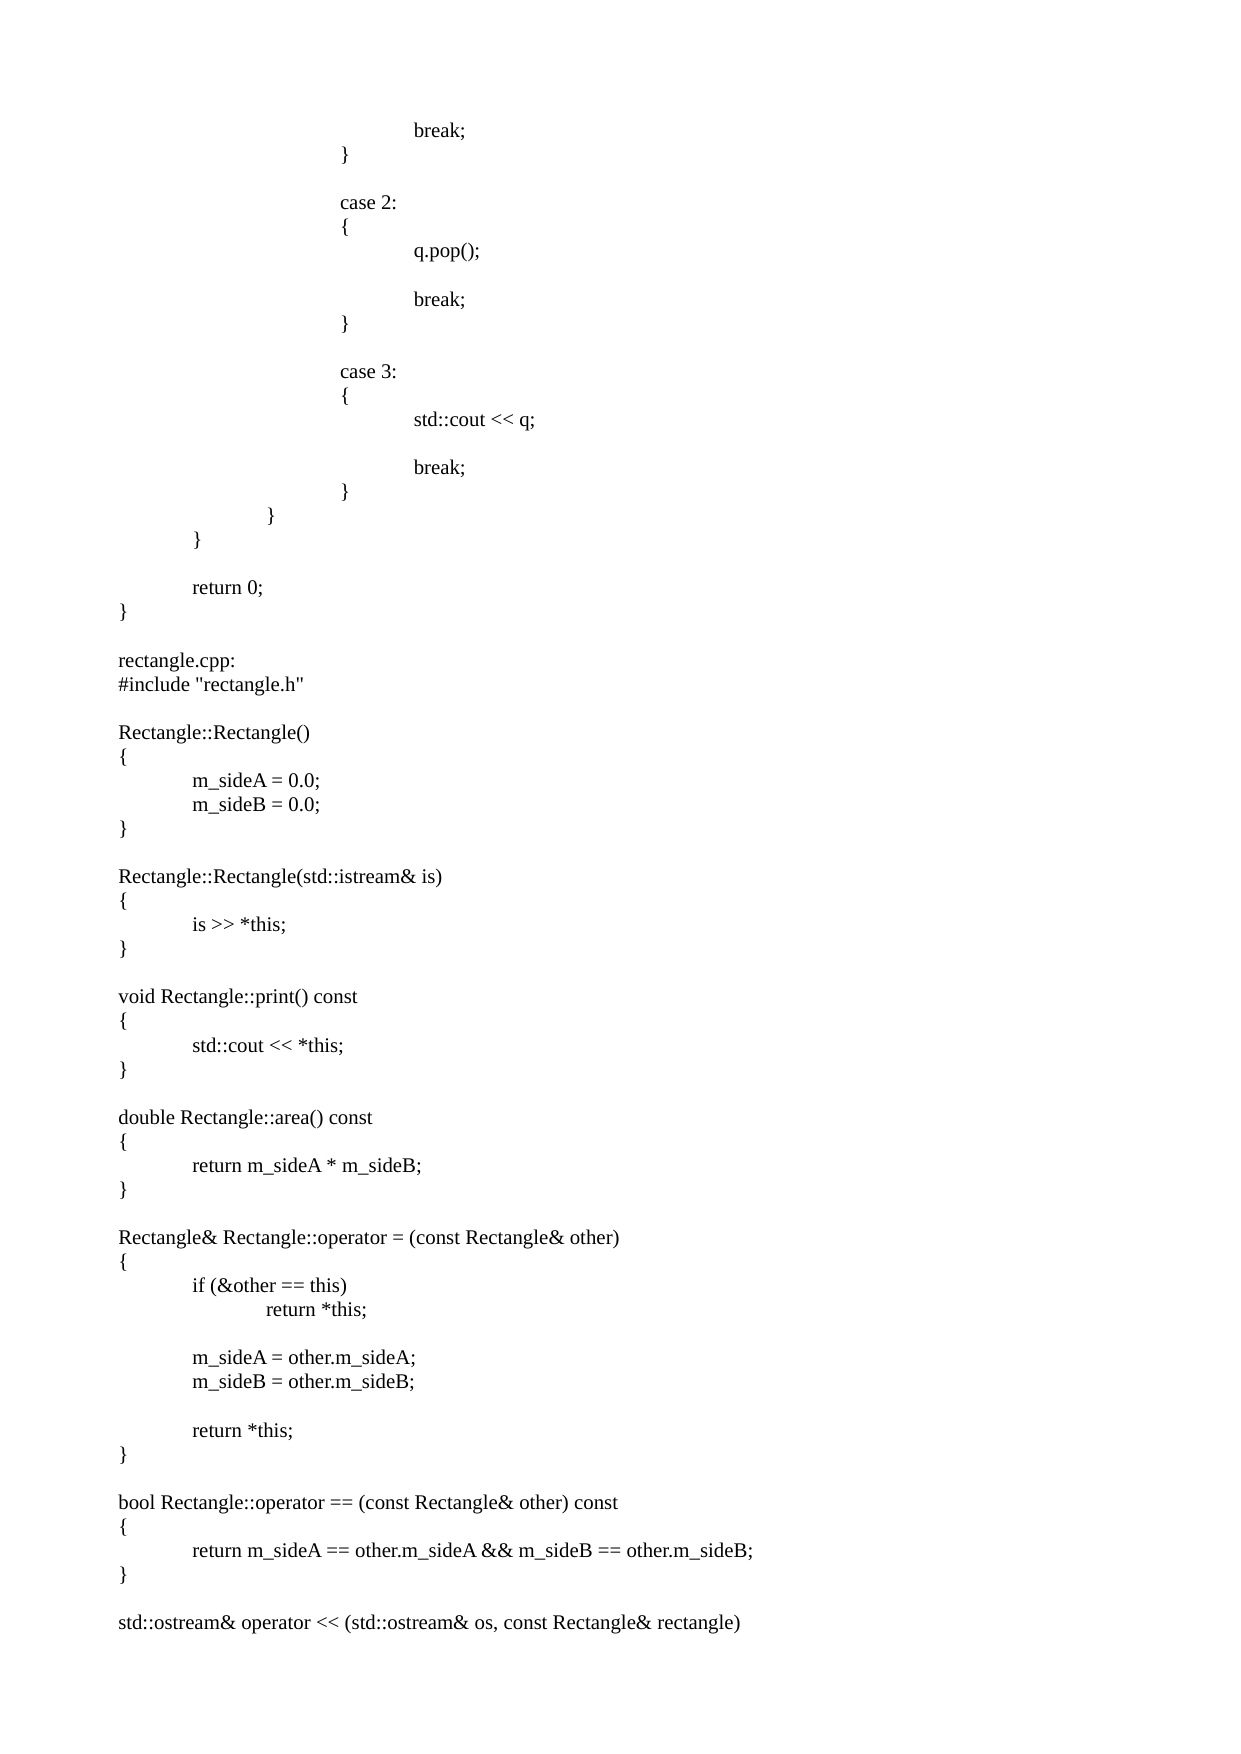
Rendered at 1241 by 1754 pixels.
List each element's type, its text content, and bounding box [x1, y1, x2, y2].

list { [118, 1249, 1122, 1273]
list } [118, 1562, 1122, 1586]
list } [118, 1442, 1122, 1466]
list { [118, 888, 1122, 912]
list std::ostream& operator << (std::ostream& os, const Rectangle& rectangle) [118, 1610, 1122, 1634]
list case 3: [118, 359, 1122, 383]
list std::cout << *this; [118, 1032, 1122, 1057]
list m_sideB = 0.0; [118, 792, 1122, 816]
list m_sideA = 0.0; [118, 768, 1122, 792]
list return m_sideA * m_sideB; [118, 1153, 1122, 1177]
list return 0; [118, 575, 1122, 599]
list q.pop(); [118, 238, 1122, 262]
list return *this; [118, 1417, 1122, 1442]
list } [118, 936, 1122, 960]
list is >> *this; [118, 912, 1122, 936]
list } [118, 599, 1122, 623]
list } [118, 479, 1122, 503]
list } [118, 527, 1122, 551]
list #include "rectangle.h" [118, 672, 1122, 696]
list return m_sideA == other.m_sideA && m_sideB == other.m_sideB; [118, 1538, 1122, 1562]
list break; [118, 118, 1122, 142]
list { [118, 1514, 1122, 1538]
list Rectangle::Rectangle(std::istream& is) [118, 864, 1122, 888]
list std::cout << q; [118, 407, 1122, 431]
list { [118, 383, 1122, 407]
list rectangle.cpp: [118, 647, 1122, 672]
list return *this; [118, 1297, 1122, 1321]
list } [118, 816, 1122, 840]
list m_sideB = other.m_sideB; [118, 1369, 1122, 1393]
list } [118, 311, 1122, 335]
list { [118, 1008, 1122, 1032]
list bool Rectangle::operator == (const Rectangle& other) const [118, 1490, 1122, 1514]
list } [118, 1057, 1122, 1081]
list { [118, 214, 1122, 238]
list { [118, 744, 1122, 768]
list m_sideA = other.m_sideA; [118, 1345, 1122, 1369]
list } [118, 1177, 1122, 1201]
list break; [118, 287, 1122, 311]
list Rectangle::Rectangle() [118, 720, 1122, 744]
list void Rectangle::print() const [118, 984, 1122, 1008]
list } [118, 503, 1122, 527]
list Rectangle& Rectangle::operator = (const Rectangle& other) [118, 1225, 1122, 1249]
list if (&other == this) [118, 1273, 1122, 1297]
list { [118, 1129, 1122, 1153]
list case 2: [118, 190, 1122, 214]
list } [118, 142, 1122, 166]
list break; [118, 455, 1122, 479]
list double Rectangle::area() const [118, 1105, 1122, 1129]
